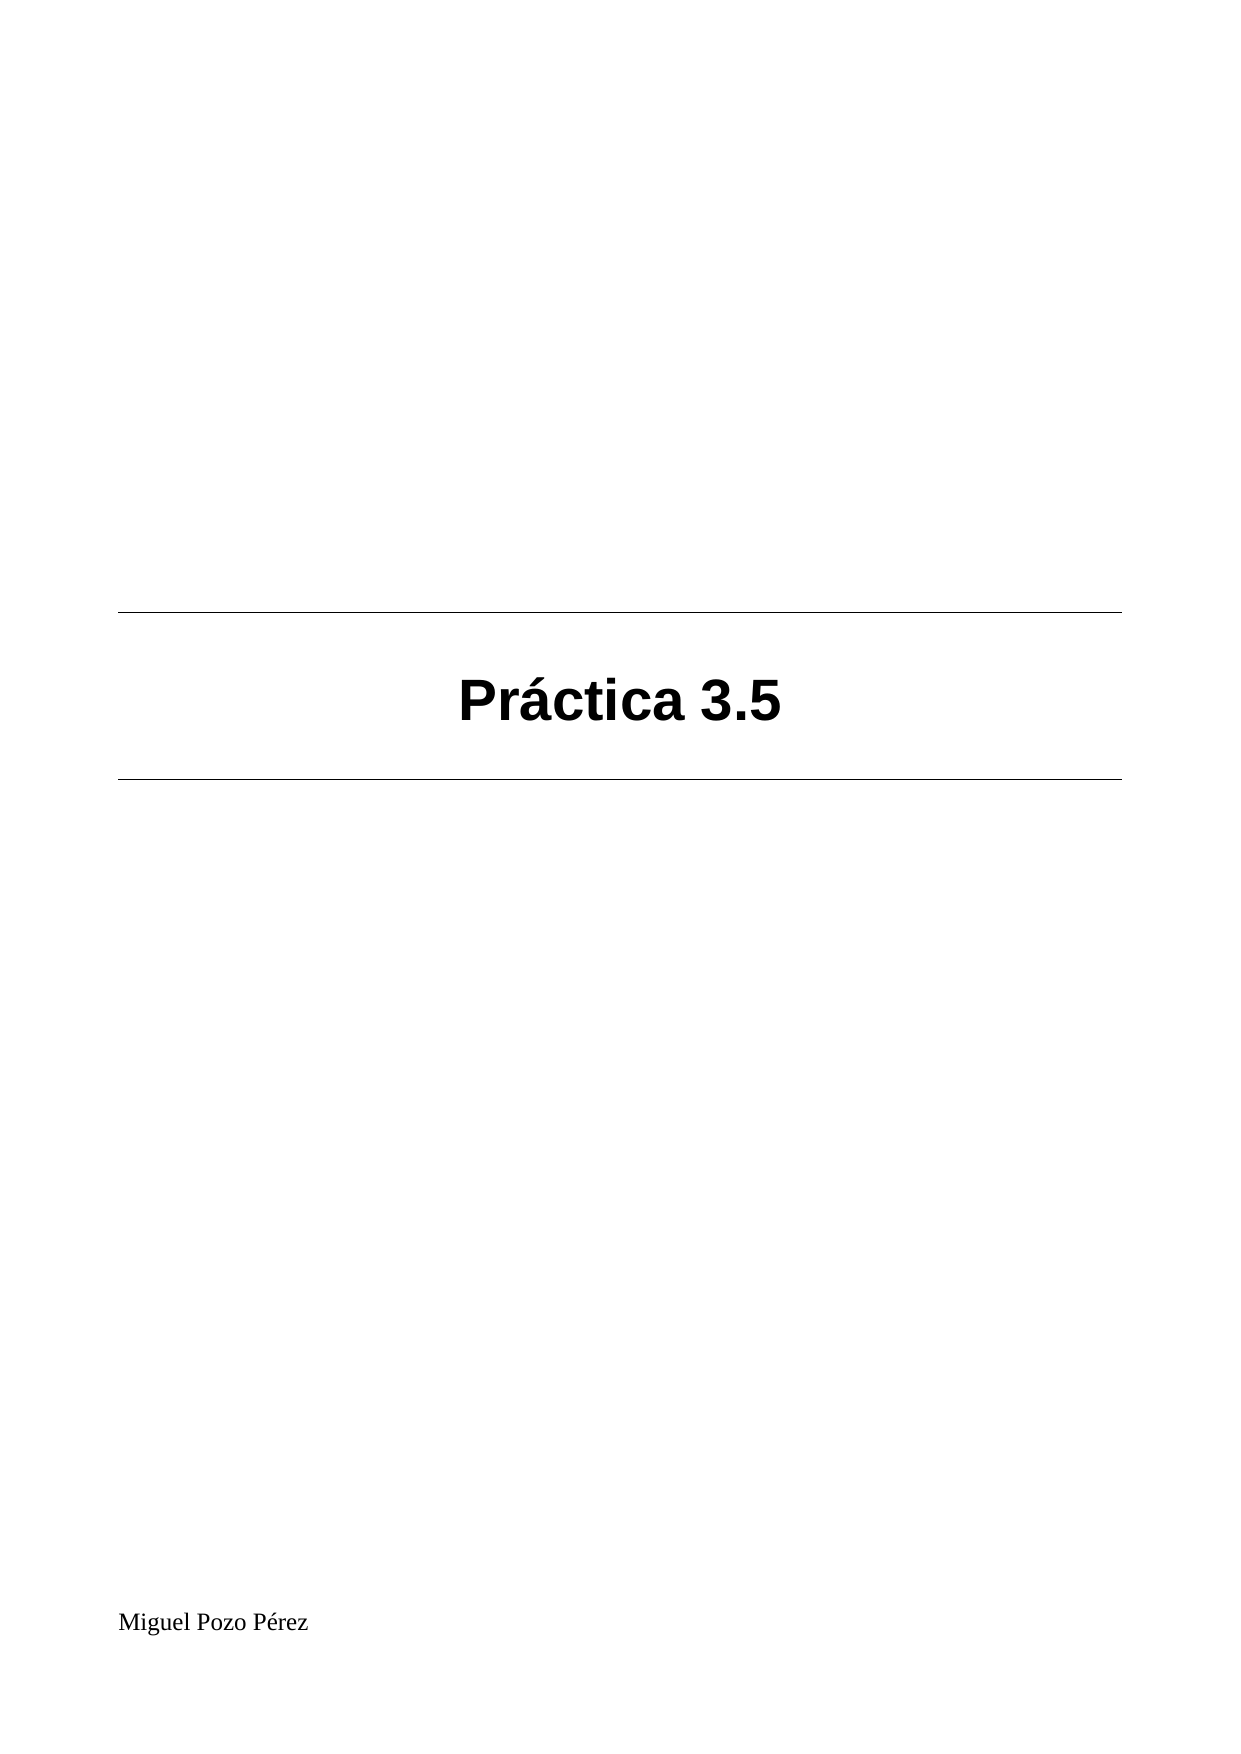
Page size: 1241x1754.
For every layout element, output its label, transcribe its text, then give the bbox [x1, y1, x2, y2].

title Práctica 3.5 [118, 666, 1122, 733]
